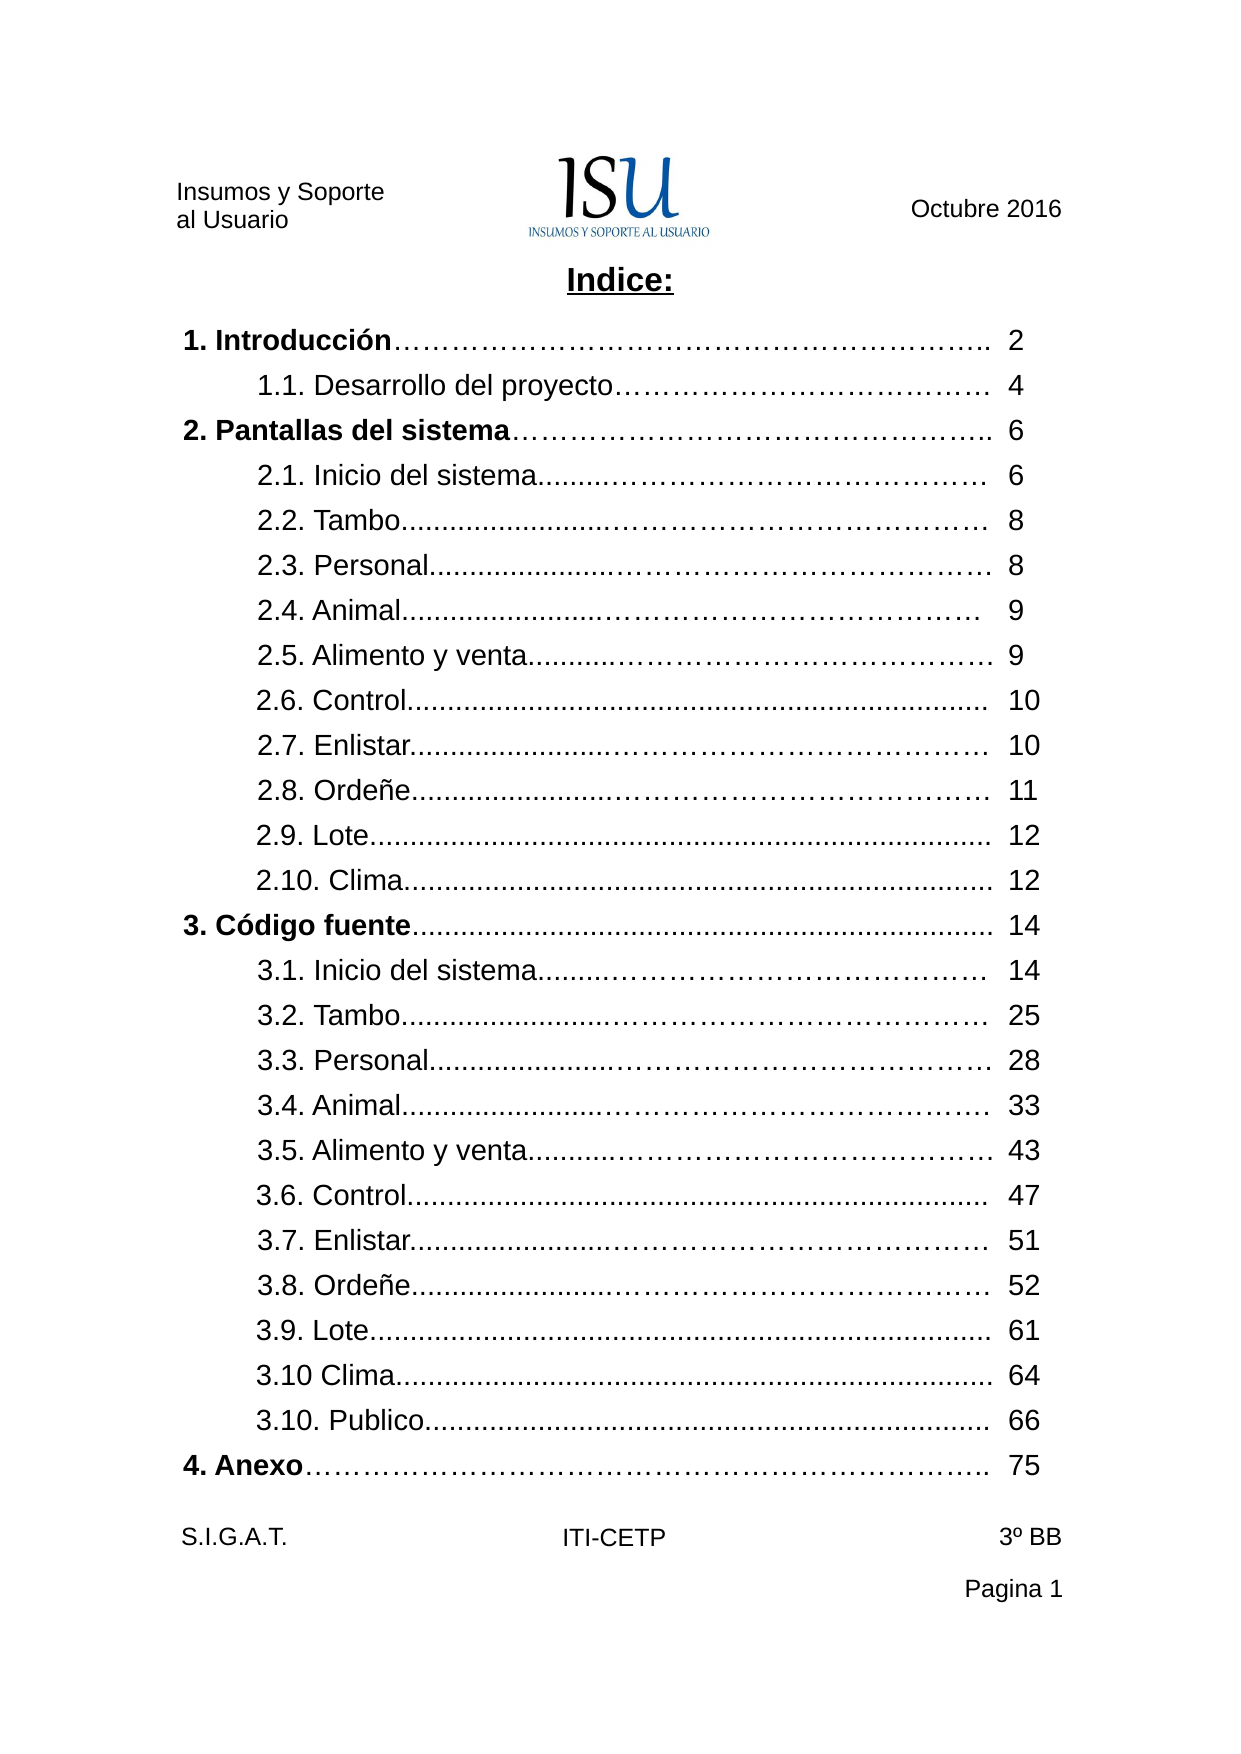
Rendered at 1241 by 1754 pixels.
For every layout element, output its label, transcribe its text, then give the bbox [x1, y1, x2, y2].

table_cell 14 [1002, 903, 1068, 947]
table_cell 2.4. Animal.........................………………………………… [177, 588, 1002, 632]
table_cell 75 [1002, 1443, 1068, 1487]
table_cell 3.10. Publico...................................................................... [177, 1398, 1002, 1442]
table_cell 2.5. Alimento y venta...........………………………………… [177, 633, 1002, 677]
table_cell 8 [1002, 543, 1068, 587]
table_cell 3.5. Alimento y venta...........………………………………… [177, 1128, 1002, 1172]
table_cell 10 [1002, 678, 1068, 722]
picture [517, 138, 723, 252]
table_cell 3. Código fuente........................................................................ [177, 903, 1002, 947]
table_cell 10 [1002, 723, 1068, 767]
table_cell 2.7. Enlistar.........................………………………………… [177, 723, 1002, 767]
table_header 2 [1002, 318, 1068, 362]
text Indice: [177, 260, 1063, 298]
table_cell 6 [1002, 453, 1068, 497]
table_cell 51 [1002, 1218, 1068, 1262]
table_cell 2. Pantallas del sistema………………………………………….. [177, 408, 1002, 452]
table_cell 14 [1002, 948, 1068, 992]
table_cell 3.1. Inicio del sistema.........………………………………… [177, 948, 1002, 992]
table_header 1. Introducción…………………………………………………….. [177, 318, 1002, 362]
table_cell 52 [1002, 1263, 1068, 1307]
table_cell 3.9. Lote............................................................................. [177, 1308, 1002, 1352]
table_cell 2.10. Clima......................................................................... [177, 858, 1002, 902]
table_cell 61 [1002, 1308, 1068, 1352]
table_cell 66 [1002, 1398, 1068, 1442]
table_cell 12 [1002, 858, 1068, 902]
table_cell 2.9. Lote............................................................................. [177, 813, 1002, 857]
table_cell 3.8. Ordeñe.........................………………………………… [177, 1263, 1002, 1307]
table_cell 2.1. Inicio del sistema.........………………………………… [177, 453, 1002, 497]
table_cell 25 [1002, 993, 1068, 1037]
table_cell 3.2. Tambo..........................………………………………… [177, 993, 1002, 1037]
table_cell 3.6. Control........................................................................ [177, 1173, 1002, 1217]
table_cell 64 [1002, 1353, 1068, 1397]
table_cell 28 [1002, 1038, 1068, 1082]
table_cell 6 [1002, 408, 1068, 452]
table_cell 1.1. Desarrollo del proyecto………………………………… [177, 363, 1002, 407]
table_cell 9 [1002, 633, 1068, 677]
table_cell 33 [1002, 1083, 1068, 1127]
table_cell 3.4. Animal.........................…………………………………. [177, 1083, 1002, 1127]
table_cell 2.6. Control........................................................................ [177, 678, 1002, 722]
table_cell 8 [1002, 498, 1068, 542]
table_cell 2.3. Personal.......................………………………………… [177, 543, 1002, 587]
table_cell 3.7. Enlistar.........................………………………………… [177, 1218, 1002, 1262]
table_cell 9 [1002, 588, 1068, 632]
table_cell 2.2. Tambo..........................………………………………… [177, 498, 1002, 542]
table_cell 4 [1002, 363, 1068, 407]
table_cell 3.3. Personal.......................………………………………… [177, 1038, 1002, 1082]
table_cell 43 [1002, 1128, 1068, 1172]
table_cell 11 [1002, 768, 1068, 812]
table_cell 2.8. Ordeñe.........................………………………………… [177, 768, 1002, 812]
table_cell 3.10 Clima.......................................................................... [177, 1353, 1002, 1397]
table_cell 47 [1002, 1173, 1068, 1217]
table_cell 4. Anexo…………………………………………………………….. [177, 1443, 1002, 1487]
table_cell 12 [1002, 813, 1068, 857]
